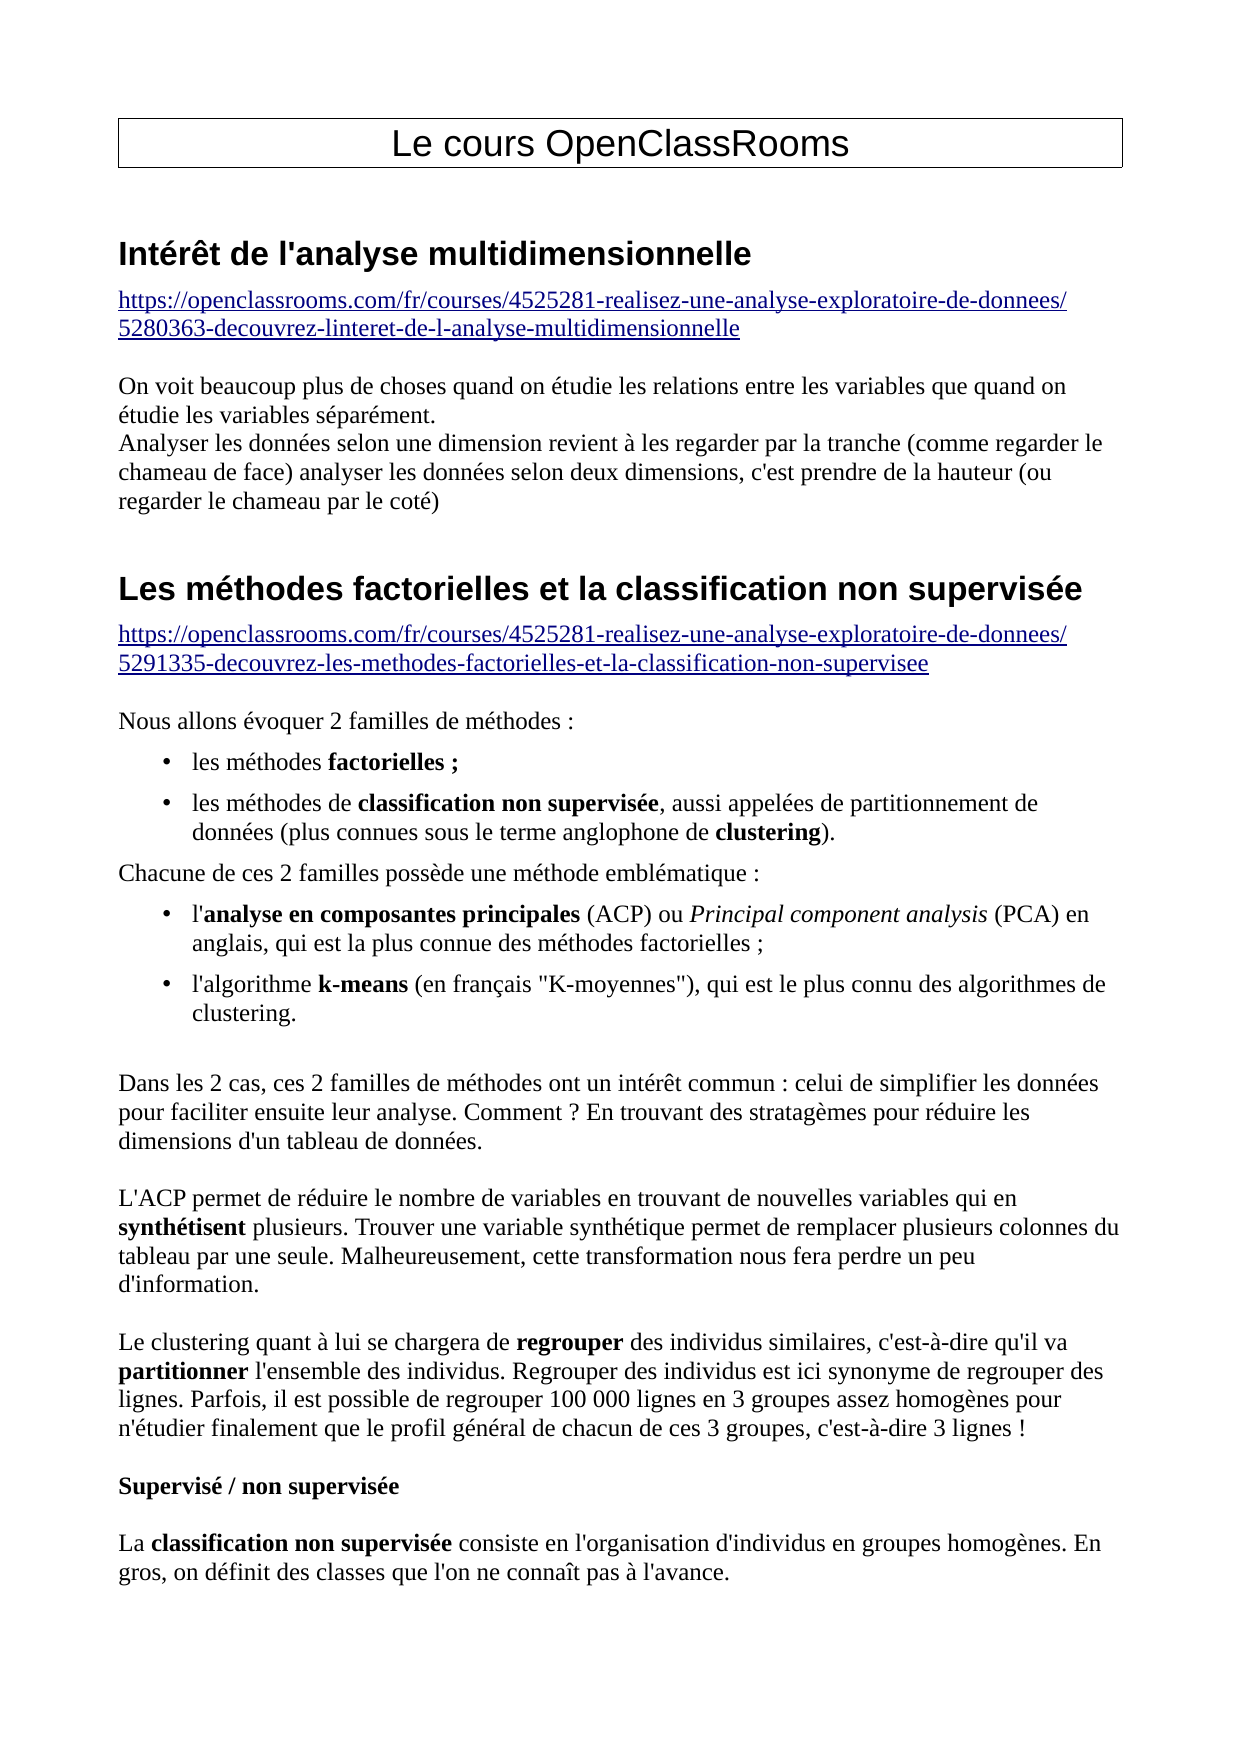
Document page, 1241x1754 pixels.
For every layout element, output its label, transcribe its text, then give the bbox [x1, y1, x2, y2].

subtitle Intérêt de l'analyse multidimensionnelle [118, 233, 1122, 272]
text Dans les 2 cas, ces 2 familles de méthodes ont un intérêt commun : celui de simplifier les données pour faciliter ensuite leur analyse. Comment ? En trouvant des stratagèmes pour réduire les dimensions d'un tableau de données. [118, 1068, 1122, 1154]
subtitle Les méthodes factorielles et la classification non supervisée [118, 568, 1122, 607]
text On voit beaucoup plus de choses quand on étudie les relations entre les variables que quand on étudie les variables séparément. [118, 371, 1122, 428]
text Analyser les données selon une dimension revient à les regarder par la tranche (comme regarder le chameau de face) analyser les données selon deux dimensions, c'est prendre de la hauteur (ou regarder le chameau par le coté) [118, 428, 1122, 515]
text Nous allons évoquer 2 familles de méthodes : [118, 706, 1122, 734]
text La classification non supervisée consiste en l'organisation d'individus en groupes homogènes. En gros, on définit des classes que l'on ne connaît pas à l'avance. [118, 1528, 1122, 1586]
list l'algorithme k-means (en français "K-moyennes"), qui est le plus connu des algorithmes de clustering. [162, 969, 1122, 1027]
text Le clustering quant à lui se chargera de regrouper des individus similaires, c'est-à-dire qu'il va partitionner l'ensemble des individus. Regrouper des individus est ici synonyme de regrouper des lignes. Parfois, il est possible de regrouper 100 000 lignes en 3 groupes assez homogènes pour n'étudier finalement que le profil général de chacun de ces 3 groupes, c'est-à-dire 3 lignes ! [118, 1327, 1122, 1442]
text Chacune de ces 2 familles possède une méthode emblématique : [118, 858, 1122, 887]
text Supervisé / non supervisée [118, 1471, 1122, 1499]
text https://openclassrooms.com/fr/courses/4525281-realisez-une-analyse-exploratoire-de-donnees/5291335-decouvrez-les-methodes-factorielles-et-la-classification-non-supervisee [118, 619, 1122, 677]
text L'ACP permet de réduire le nombre de variables en trouvant de nouvelles variables qui en synthétisent plusieurs. Trouver une variable synthétique permet de remplacer plusieurs colonnes du tableau par une seule. Malheureusement, cette transformation nous fera perdre un peu d'information. [118, 1183, 1122, 1298]
list les méthodes factorielles ; [162, 747, 1122, 776]
text https://openclassrooms.com/fr/courses/4525281-realisez-une-analyse-exploratoire-de-donnees/5280363-decouvrez-linteret-de-l-analyse-multidimensionnelle [118, 285, 1122, 342]
list l'analyse en composantes principales (ACP) ou Principal component analysis (PCA) en anglais, qui est la plus connue des méthodes factorielles ; [162, 899, 1122, 957]
list les méthodes de classification non supervisée, aussi appelées de partitionnement de données (plus connues sous le terme anglophone de clustering). [162, 788, 1122, 846]
subtitle Le cours OpenClassRooms [119, 119, 1122, 167]
